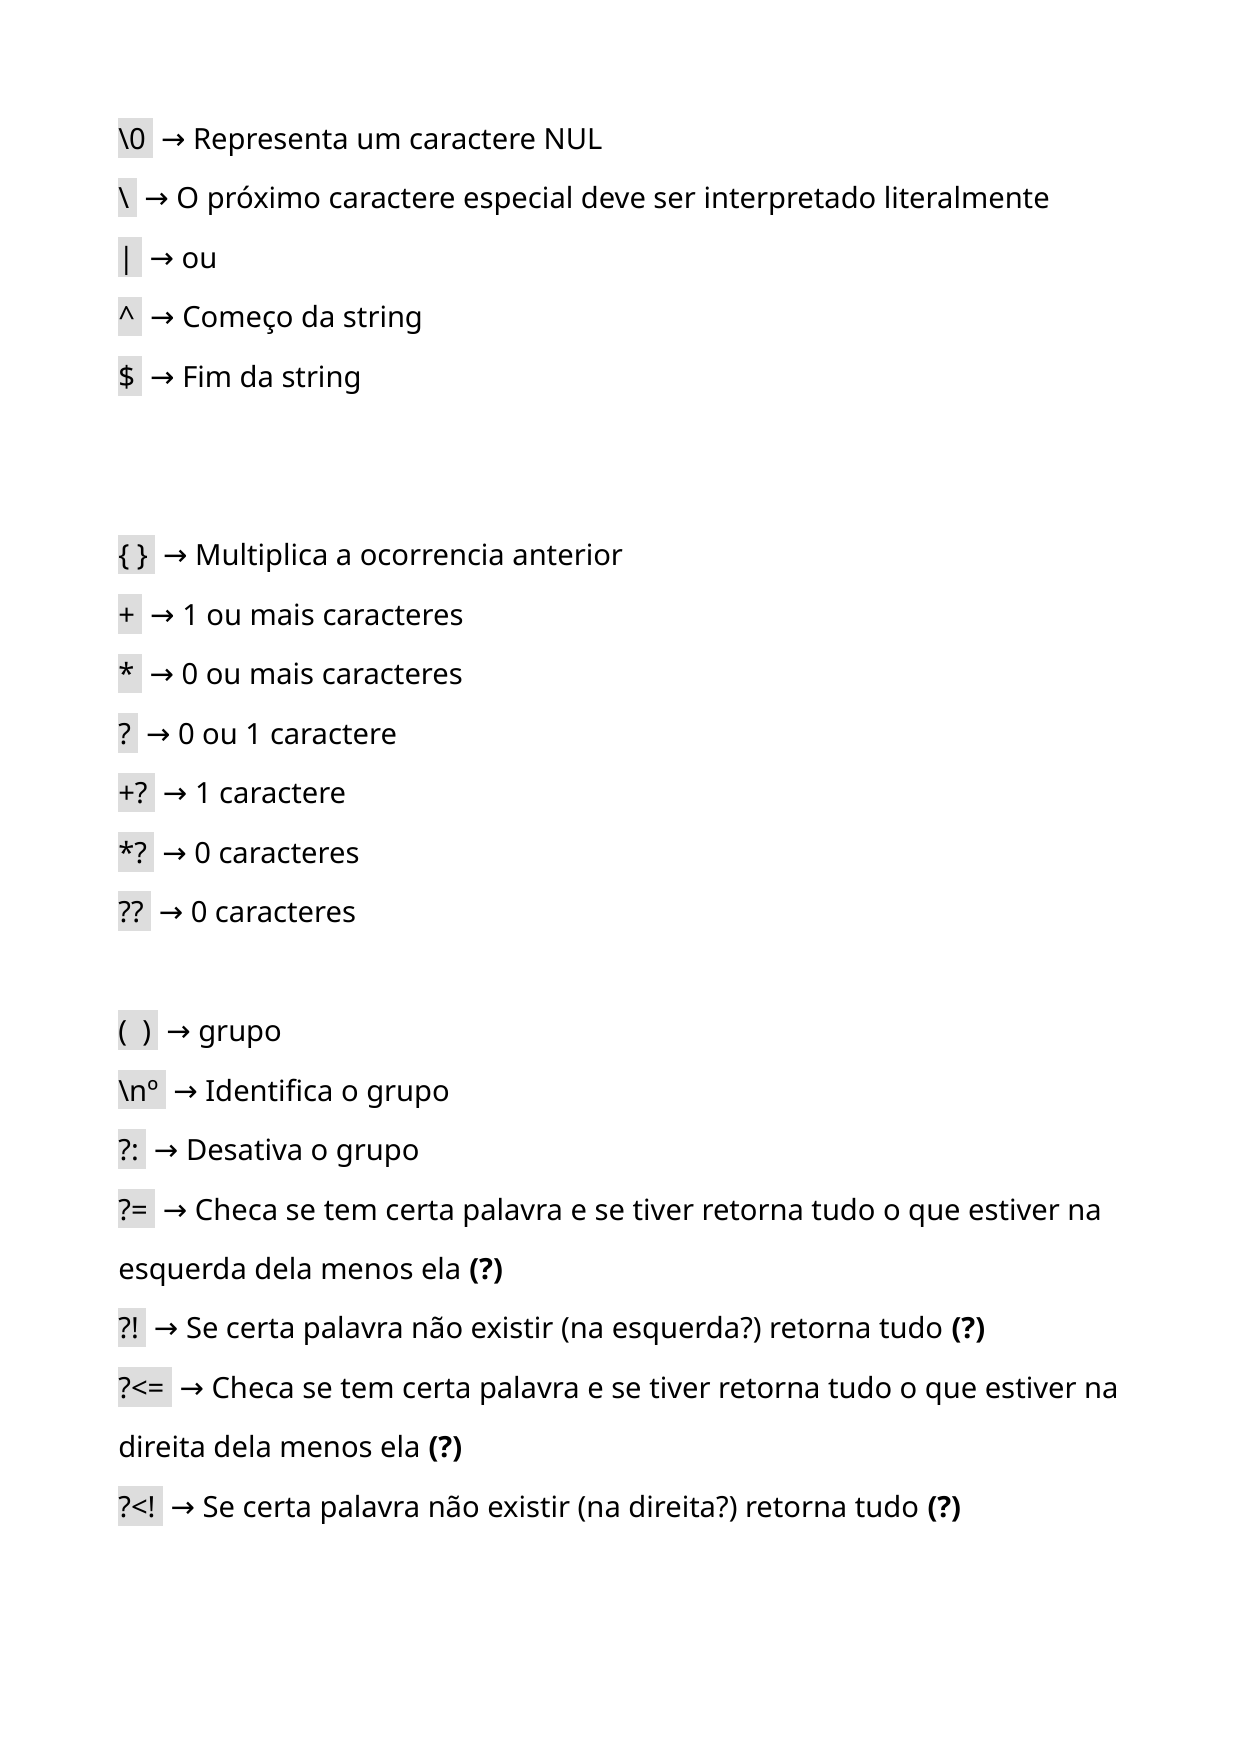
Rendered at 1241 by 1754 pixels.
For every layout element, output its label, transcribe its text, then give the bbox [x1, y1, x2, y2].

text ?= → Checa se tem certa palavra e se tiver retorna tudo o que estiver na esquerda dela menos ela (?) [118, 1189, 1122, 1288]
text \ → O próximo caractere especial deve ser interpretado literalmente [118, 178, 1122, 217]
text ( ) → grupo [118, 1010, 1122, 1050]
text + → 1 ou mais caracteres [118, 594, 1122, 634]
text ?<! → Se certa palavra não existir (na direita?) retorna tudo (?) [118, 1486, 1122, 1526]
text ^ → Começo da string [118, 297, 1122, 336]
text ?: → Desativa o grupo [118, 1129, 1122, 1169]
text ?<= → Checa se tem certa palavra e se tiver retorna tudo o que estiver na direita dela menos ela (?) [118, 1367, 1122, 1466]
text ?! → Se certa palavra não existir (na esquerda?) retorna tudo (?) [118, 1308, 1122, 1347]
text { } → Multiplica a ocorrencia anterior [118, 534, 1122, 574]
text ? → 0 ou 1 caractere [118, 713, 1122, 753]
text +? → 1 caractere [118, 772, 1122, 812]
text ?? → 0 caracteres [118, 891, 1122, 931]
text \0 → Representa um caractere NUL [118, 118, 1122, 158]
text | → ou [118, 237, 1122, 277]
text \nº → Identifica o grupo [118, 1070, 1122, 1109]
text *? → 0 caracteres [118, 832, 1122, 872]
text $ → Fim da string [118, 356, 1122, 396]
text * → 0 ou mais caracteres [118, 653, 1122, 693]
